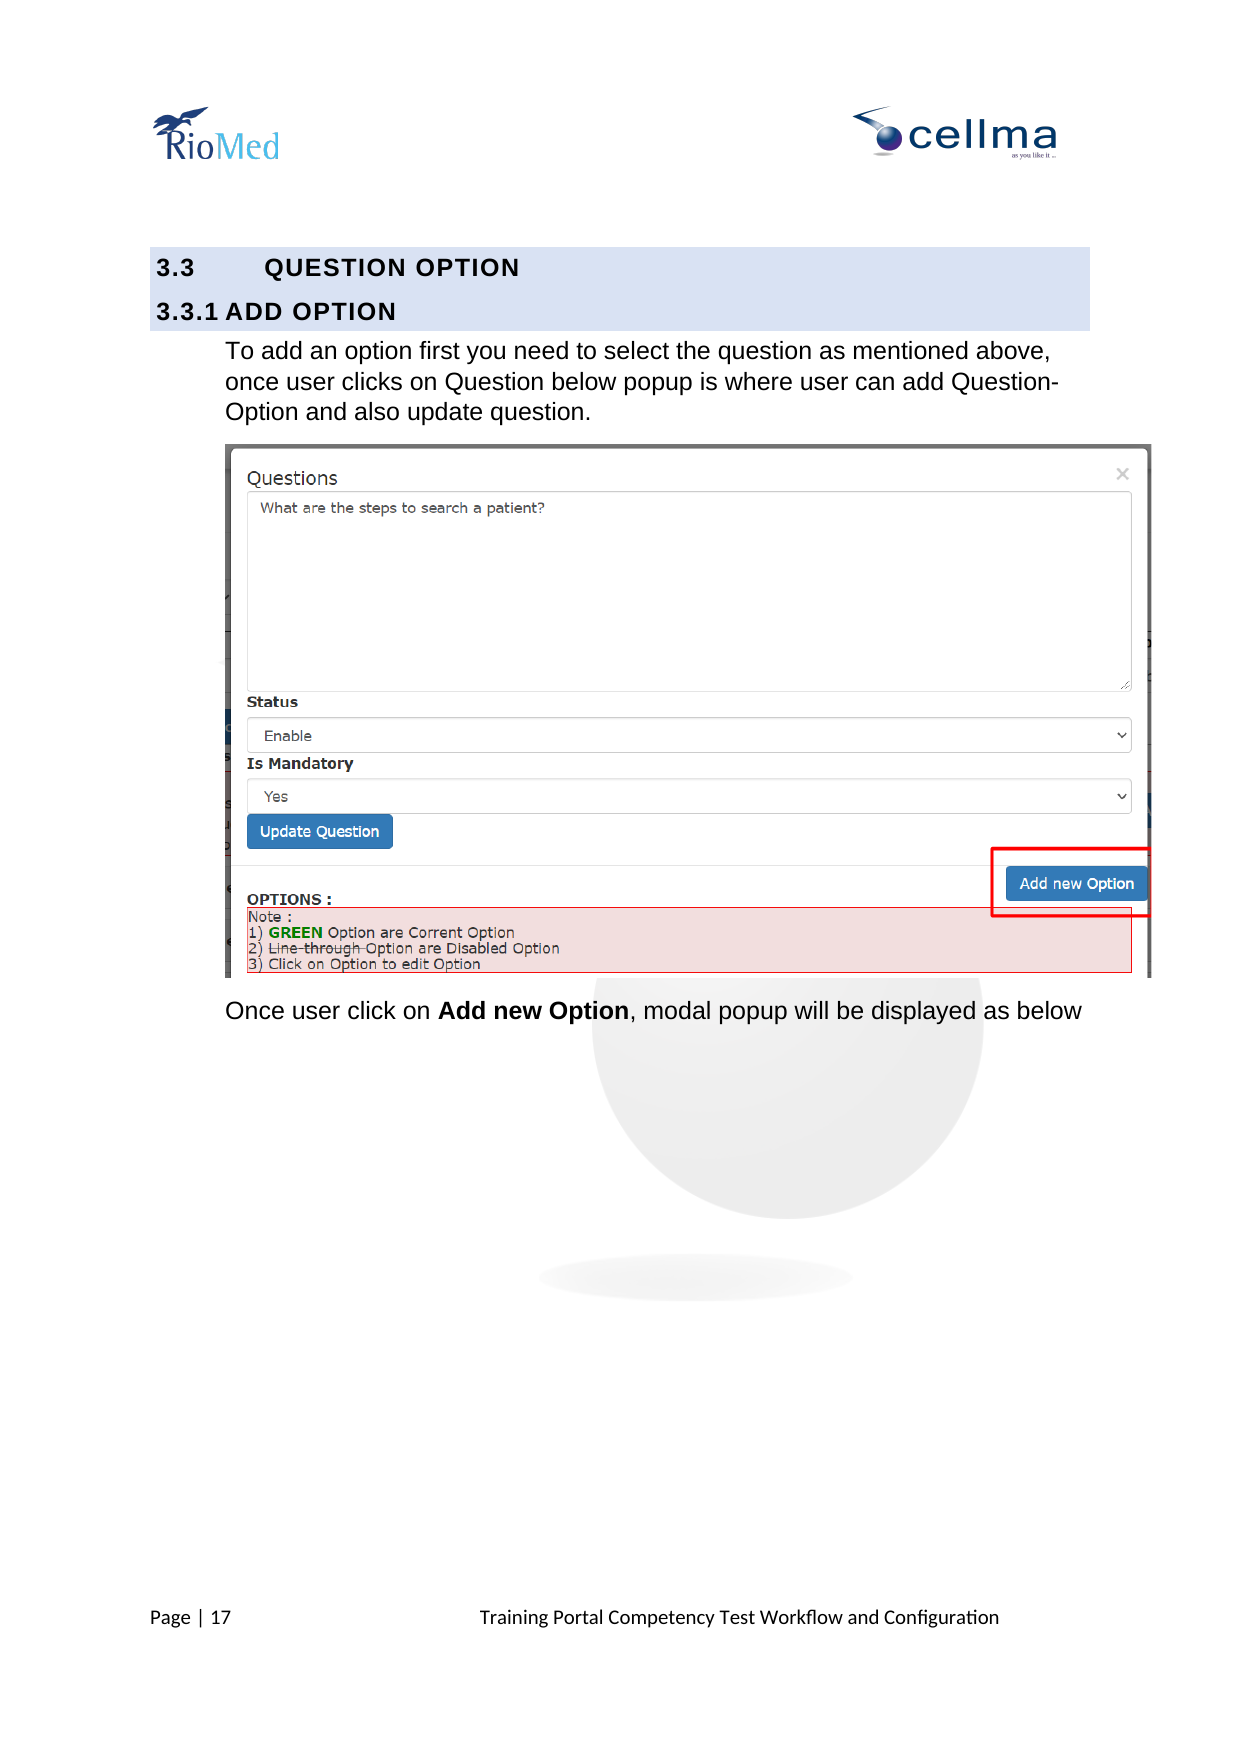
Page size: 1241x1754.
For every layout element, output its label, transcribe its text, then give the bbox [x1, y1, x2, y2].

text Once user click on Add new Option, modal popup will be displayed as below [982, 996, 1090, 1025]
subtitle Question Option [156, 253, 1084, 282]
text Once user click on Add new Option, modal popup will be displayed as below [150, 996, 594, 1025]
subtitle Add Option [156, 290, 1084, 325]
text To add an option first you need to select the question as mentioned above, once user clicks on Question below popup is where user can add Question-Option and also update question. [225, 336, 1090, 426]
